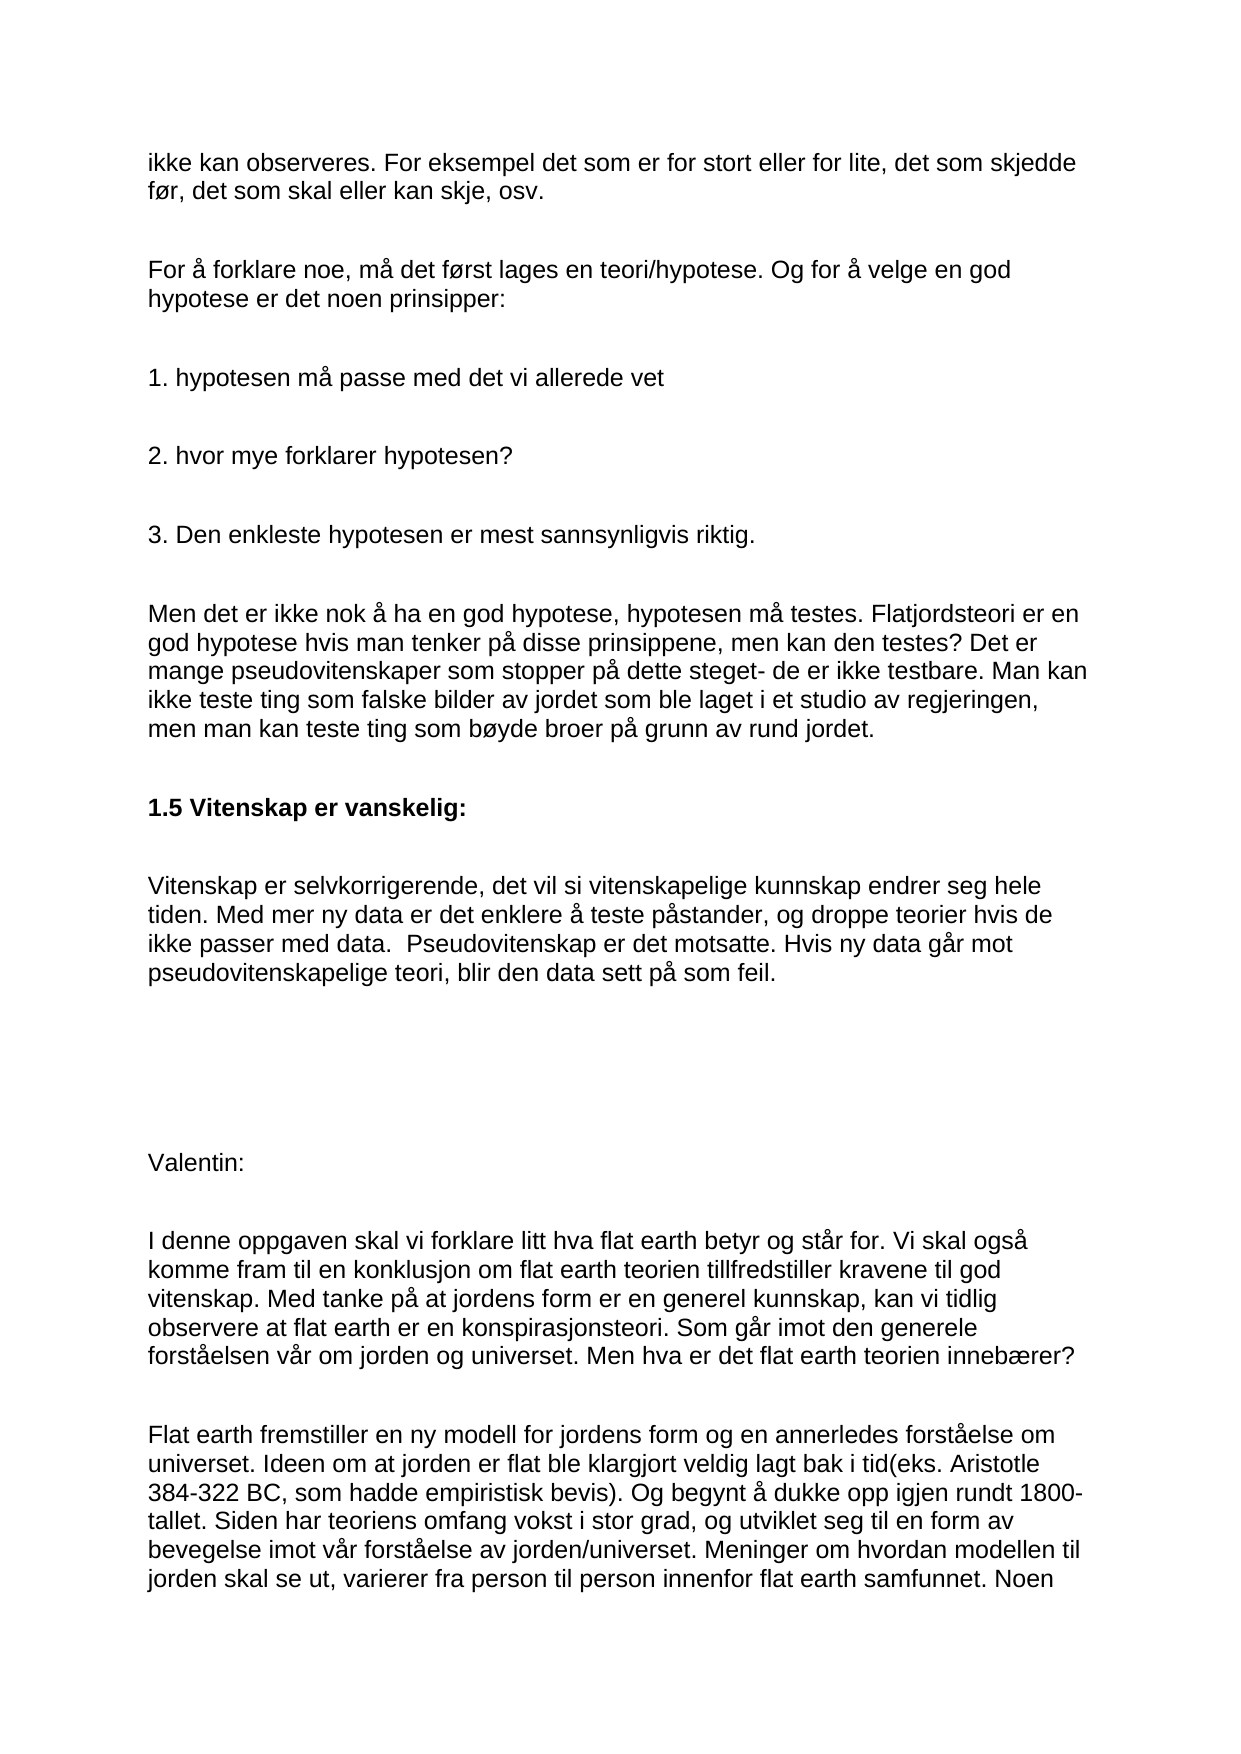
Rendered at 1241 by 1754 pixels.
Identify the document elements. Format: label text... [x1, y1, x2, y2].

text Flat earth fremstiller en ny modell for jordens form og en annerledes forståelse om universet. Ideen om at jorden er flat ble klargjort veldig lagt bak i tid(eks. Aristotle 384-322 BC, som hadde empiristisk bevis). Og begynt å dukke opp igjen rundt 1800-tallet. Siden har teoriens omfang vokst i stor grad, og utviklet seg til en form av bevegelse imot vår forståelse av jorden/universet. Meninger om hvordan modellen til jorden skal se ut, varierer fra person til person innenfor flat earth samfunnet. Noen [148, 1420, 1093, 1593]
text ikke kan observeres. For eksempel det som er for stort eller for lite, det som skjedde før, det som skal eller kan skje, osv. [148, 148, 1093, 205]
text 1.5 Vitenskap er vanskelig: [148, 793, 1093, 821]
text For å forklare noe, må det først lages en teori/hypotese. Og for å velge en god hypotese er det noen prinsipper: [148, 255, 1093, 313]
text I denne oppgaven skal vi forklare litt hva flat earth betyr og står for. Vi skal også komme fram til en konklusjon om flat earth teorien tillfredstiller kravene til god vitenskap. Med tanke på at jordens form er en generel kunnskap, kan vi tidlig observere at flat earth er en konspirasjonsteori. Som går imot den generele forståelsen vår om jorden og universet. Men hva er det flat earth teorien innebærer? [148, 1226, 1093, 1370]
text 2. hvor mye forklarer hypotesen? [148, 441, 1093, 470]
text Valentin: [148, 1148, 1093, 1176]
text 1. hypotesen må passe med det vi allerede vet [148, 363, 1093, 391]
text Vitenskap er selvkorrigerende, det vil si vitenskapelige kunnskap endrer seg hele tiden. Med mer ny data er det enklere å teste påstander, og droppe teorier hvis de ikke passer med data. Pseudovitenskap er det motsatte. Hvis ny data går mot pseudovitenskapelige teori, blir den data sett på som feil. [148, 871, 1093, 986]
text Men det er ikke nok å ha en god hypotese, hypotesen må testes. Flatjordsteori er en god hypotese hvis man tenker på disse prinsippene, men kan den testes? Det er mange pseudovitenskaper som stopper på dette steget- de er ikke testbare. Man kan ikke teste ting som falske bilder av jordet som ble laget i et studio av regjeringen, men man kan teste ting som bøyde broer på grunn av rund jordet. [148, 599, 1093, 743]
text 3. Den enkleste hypotesen er mest sannsynligvis riktig. [148, 520, 1093, 549]
